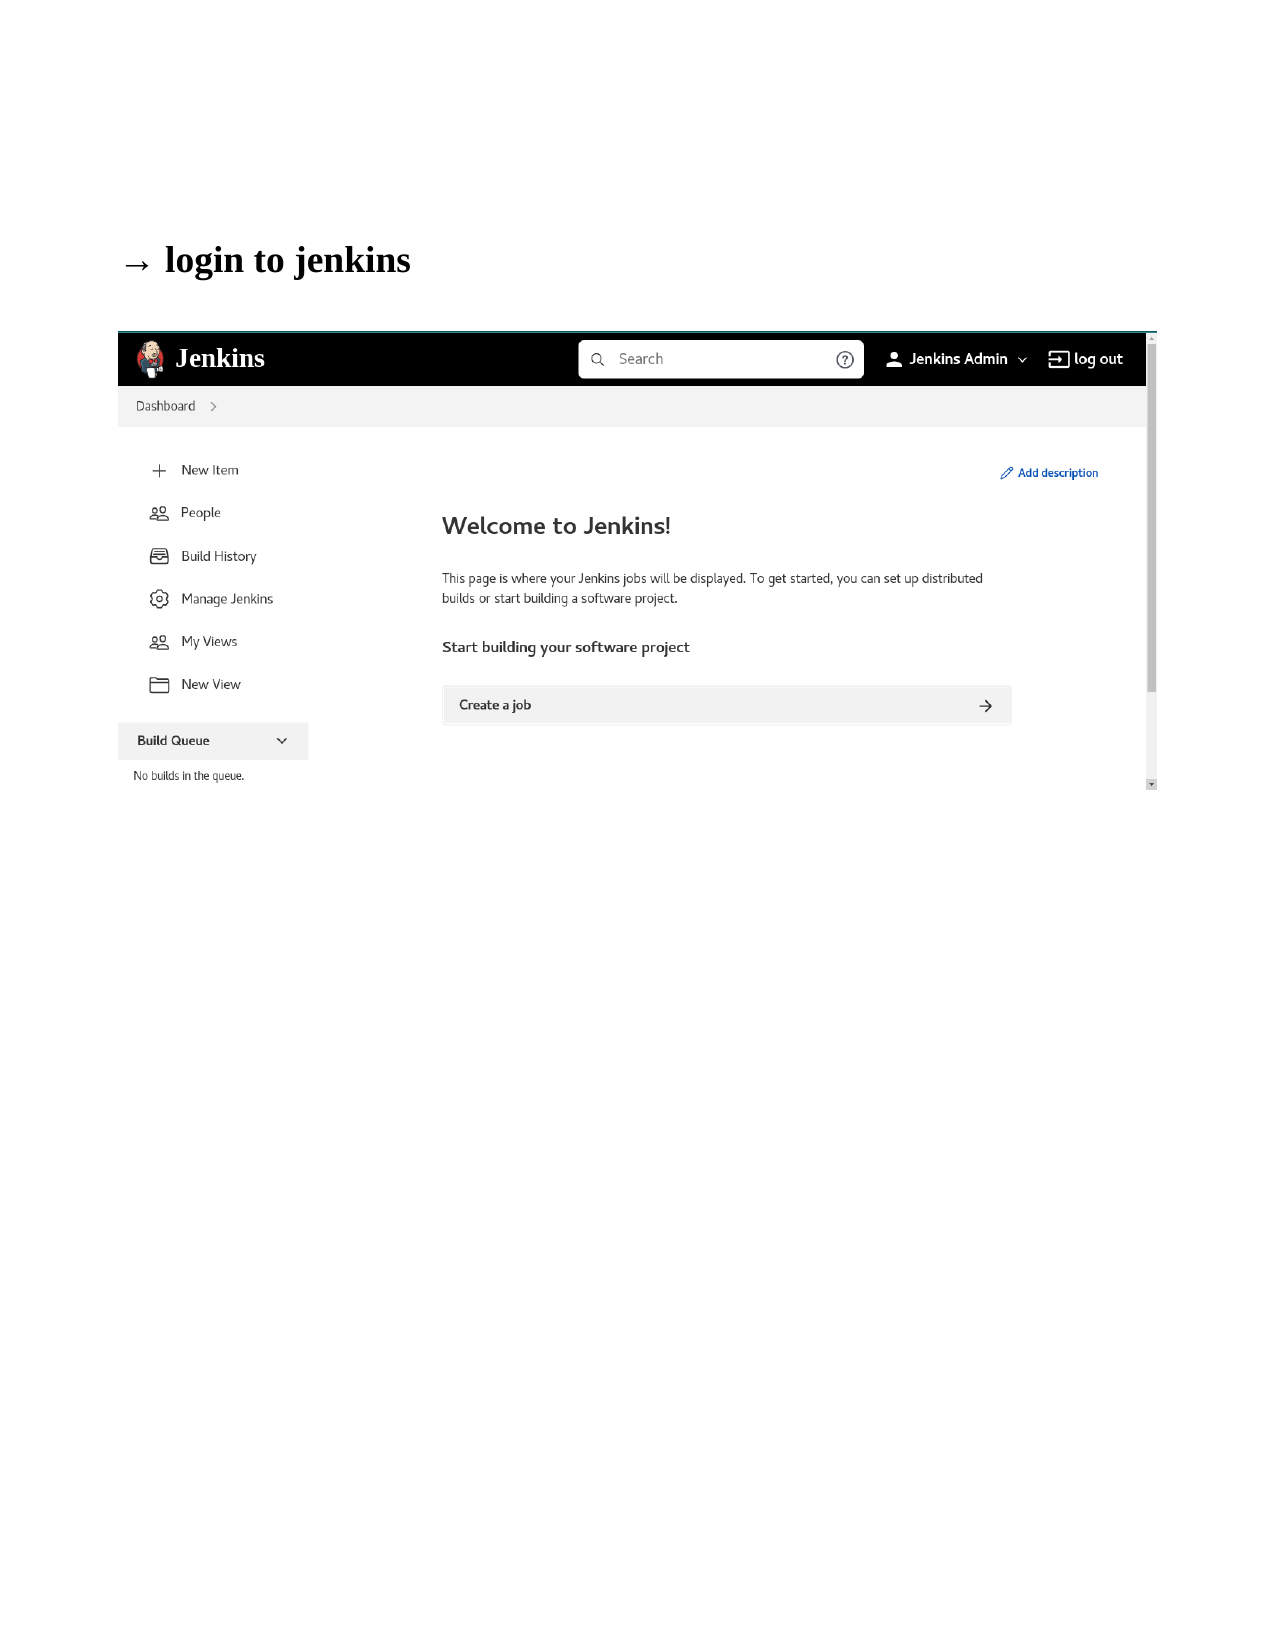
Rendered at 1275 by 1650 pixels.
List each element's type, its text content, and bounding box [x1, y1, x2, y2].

picture [118, 331, 1157, 790]
text → login to jenkins [118, 238, 1157, 281]
